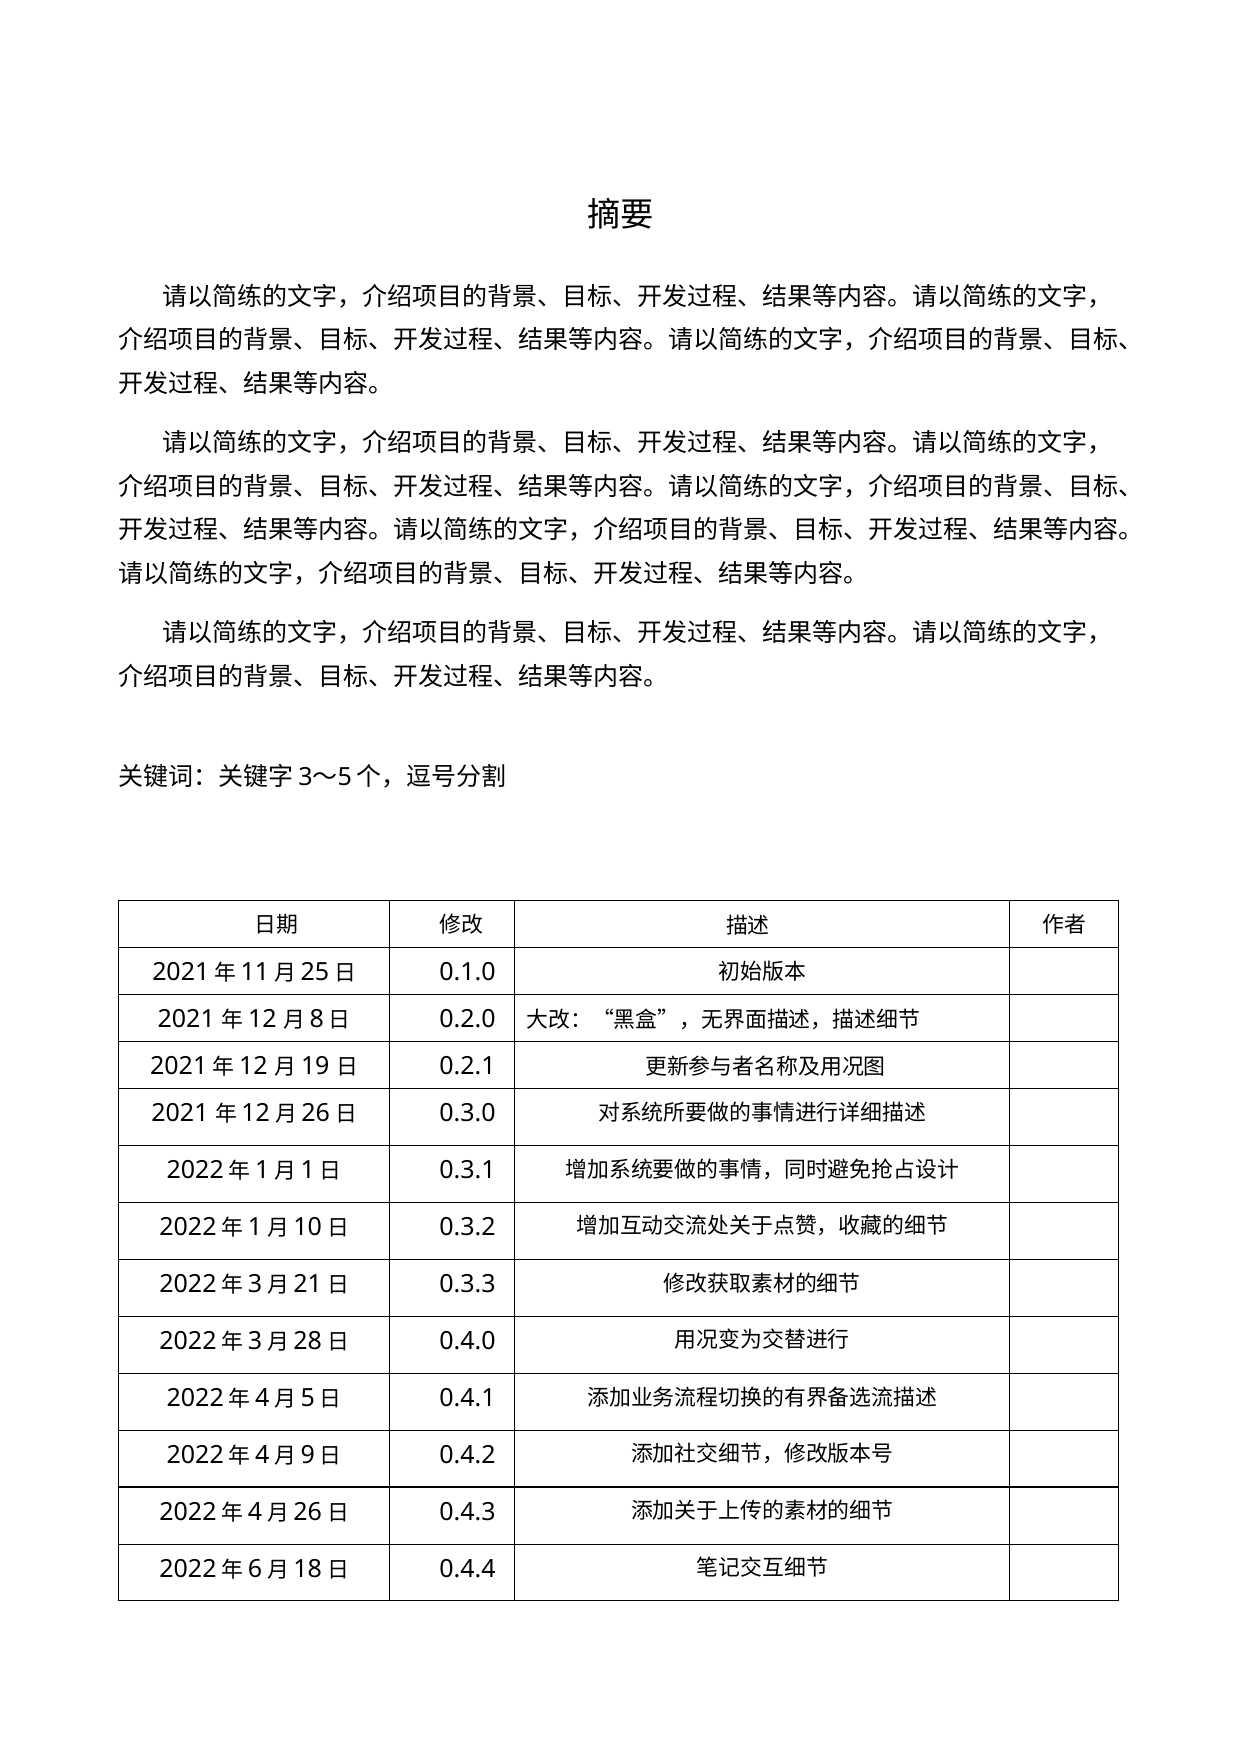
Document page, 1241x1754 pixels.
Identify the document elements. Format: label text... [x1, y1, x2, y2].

table_cell 用况变为交替进行 [515, 1317, 1009, 1372]
table_cell 0.4.3 [390, 1488, 514, 1543]
table_cell 0.3.0 [390, 1089, 514, 1144]
table_cell [1010, 1089, 1118, 1144]
table_header 日期 [119, 901, 389, 947]
table_cell 2022年1月1日 [119, 1146, 389, 1202]
table_header 修改 [390, 901, 514, 947]
table_cell 增加系统要做的事情，同时避免抢占设计 [515, 1146, 1009, 1202]
text 请以简练的文字，介绍项目的背景、目标、开发过程、结果等内容。请以简练的文字，介绍项目的背景、目标、开发过程、结果等内容。请以简练的文字，介绍项目的背景、目标、开发过程、结果等内容。 [118, 276, 1122, 399]
table_cell [1010, 1203, 1118, 1258]
table_cell 更新参与者名称及用况图 [515, 1042, 1009, 1088]
table_cell [1010, 1431, 1118, 1486]
table_cell 0.4.2 [390, 1431, 514, 1486]
table_cell 2022年4月26日 [119, 1488, 389, 1543]
table_cell 增加互动交流处关于点赞，收藏的细节 [515, 1203, 1009, 1258]
table_cell 2021年11月25日 [119, 948, 389, 994]
table_header 描述 [515, 901, 1009, 947]
table_cell 修改获取素材的细节 [515, 1260, 1009, 1316]
table_cell 2021 年 12 月8日 [119, 995, 389, 1041]
table_cell [1010, 995, 1118, 1041]
table_cell 2021 年12月26日 [119, 1089, 389, 1144]
table_cell [1010, 1042, 1118, 1088]
table_cell 0.4.4 [390, 1545, 514, 1600]
table_cell 0.4.0 [390, 1317, 514, 1372]
table_cell 0.4.1 [390, 1374, 514, 1429]
table_cell [1010, 1146, 1118, 1202]
table_cell 2022年3月28日 [119, 1317, 389, 1372]
table_cell 2022年6月18日 [119, 1545, 389, 1600]
table_cell 0.3.1 [390, 1146, 514, 1202]
table_cell 2022年1月10日 [119, 1203, 389, 1258]
table_cell 对系统所要做的事情进行详细描述 [515, 1089, 1009, 1144]
table_cell 初始版本 [515, 948, 1009, 994]
text 请以简练的文字，介绍项目的背景、目标、开发过程、结果等内容。请以简练的文字，介绍项目的背景、目标、开发过程、结果等内容。请以简练的文字，介绍项目的背景、目标、开发过程、结果等内容。请以简练的文字，介绍项目的背景、目标、开发过程、结果等内容。请以简练的文字，介绍项目的背景、目标、开发过程、结果等内容。 [118, 423, 1122, 589]
table_cell [1010, 1317, 1118, 1372]
text 关键词：关键字3～5个，逗号分割 [118, 757, 1122, 793]
table_cell 0.3.3 [390, 1260, 514, 1316]
table_cell 添加社交细节，修改版本号 [515, 1431, 1009, 1486]
table_cell 2022年4月9日 [119, 1431, 389, 1486]
table_header 作者 [1010, 901, 1118, 947]
table_cell 0.3.2 [390, 1203, 514, 1258]
table_cell 添加关于上传的素材的细节 [515, 1488, 1009, 1543]
table_cell [1010, 1260, 1118, 1316]
table_cell 2022年4月5日 [119, 1374, 389, 1429]
table_cell 0.1.0 [390, 948, 514, 994]
table_cell [1010, 1545, 1118, 1600]
text 请以简练的文字，介绍项目的背景、目标、开发过程、结果等内容。请以简练的文字，介绍项目的背景、目标、开发过程、结果等内容。 [118, 613, 1122, 692]
table_cell 笔记交互细节 [515, 1545, 1009, 1600]
table_cell 2022年3月21日 [119, 1260, 389, 1316]
table_cell [1010, 948, 1118, 994]
table_cell 2021年 12 月 19 日 [119, 1042, 389, 1088]
table_cell 0.2.0 [390, 995, 514, 1041]
table_cell 大改：“黑盒”，无界面描述，描述细节 [515, 995, 1009, 1041]
table_cell [1010, 1488, 1118, 1543]
table_cell 添加业务流程切换的有界备选流描述 [515, 1374, 1009, 1429]
table_cell [1010, 1374, 1118, 1429]
subtitle 摘要 [118, 188, 1122, 236]
table_cell 0.2.1 [390, 1042, 514, 1088]
